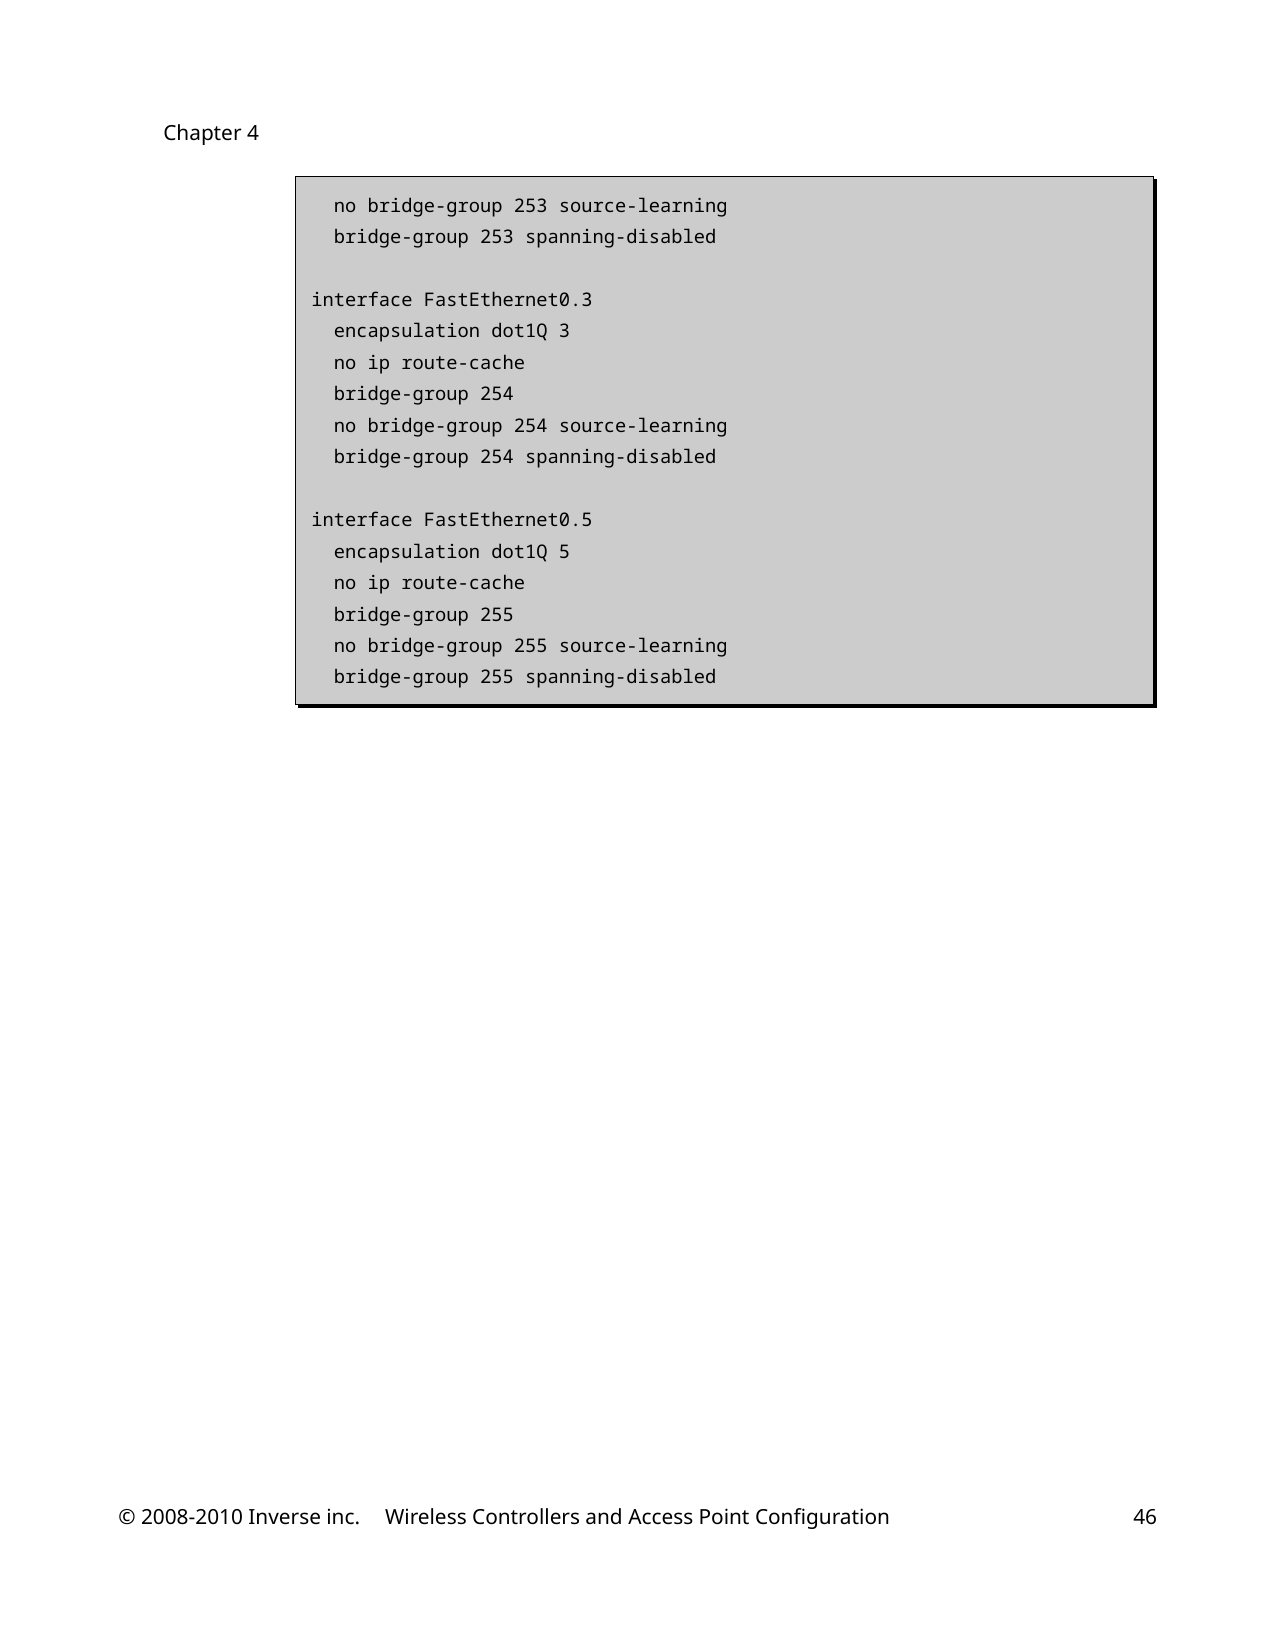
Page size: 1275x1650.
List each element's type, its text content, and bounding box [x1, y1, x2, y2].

text encapsulation dot1Q 3 [296, 302, 1153, 333]
text bridge-group 255 [296, 585, 1153, 616]
text no bridge-group 254 source-learning [296, 396, 1153, 428]
text interface FastEthernet0.5 [296, 491, 1153, 522]
text no ip route-cache [296, 333, 1153, 365]
text interface FastEthernet0.3 [296, 270, 1153, 302]
text no bridge-group 255 source-learning [296, 616, 1153, 648]
text no ip route-cache [296, 553, 1153, 585]
text bridge-group 253 spanning-disabled [296, 207, 1153, 239]
text bridge-group 254 spanning-disabled [296, 428, 1153, 459]
text bridge-group 254 [296, 365, 1153, 396]
text no bridge-group 253 source-learning [296, 177, 1153, 207]
text bridge-group 255 spanning-disabled [296, 648, 1153, 704]
text encapsulation dot1Q 5 [296, 522, 1153, 553]
